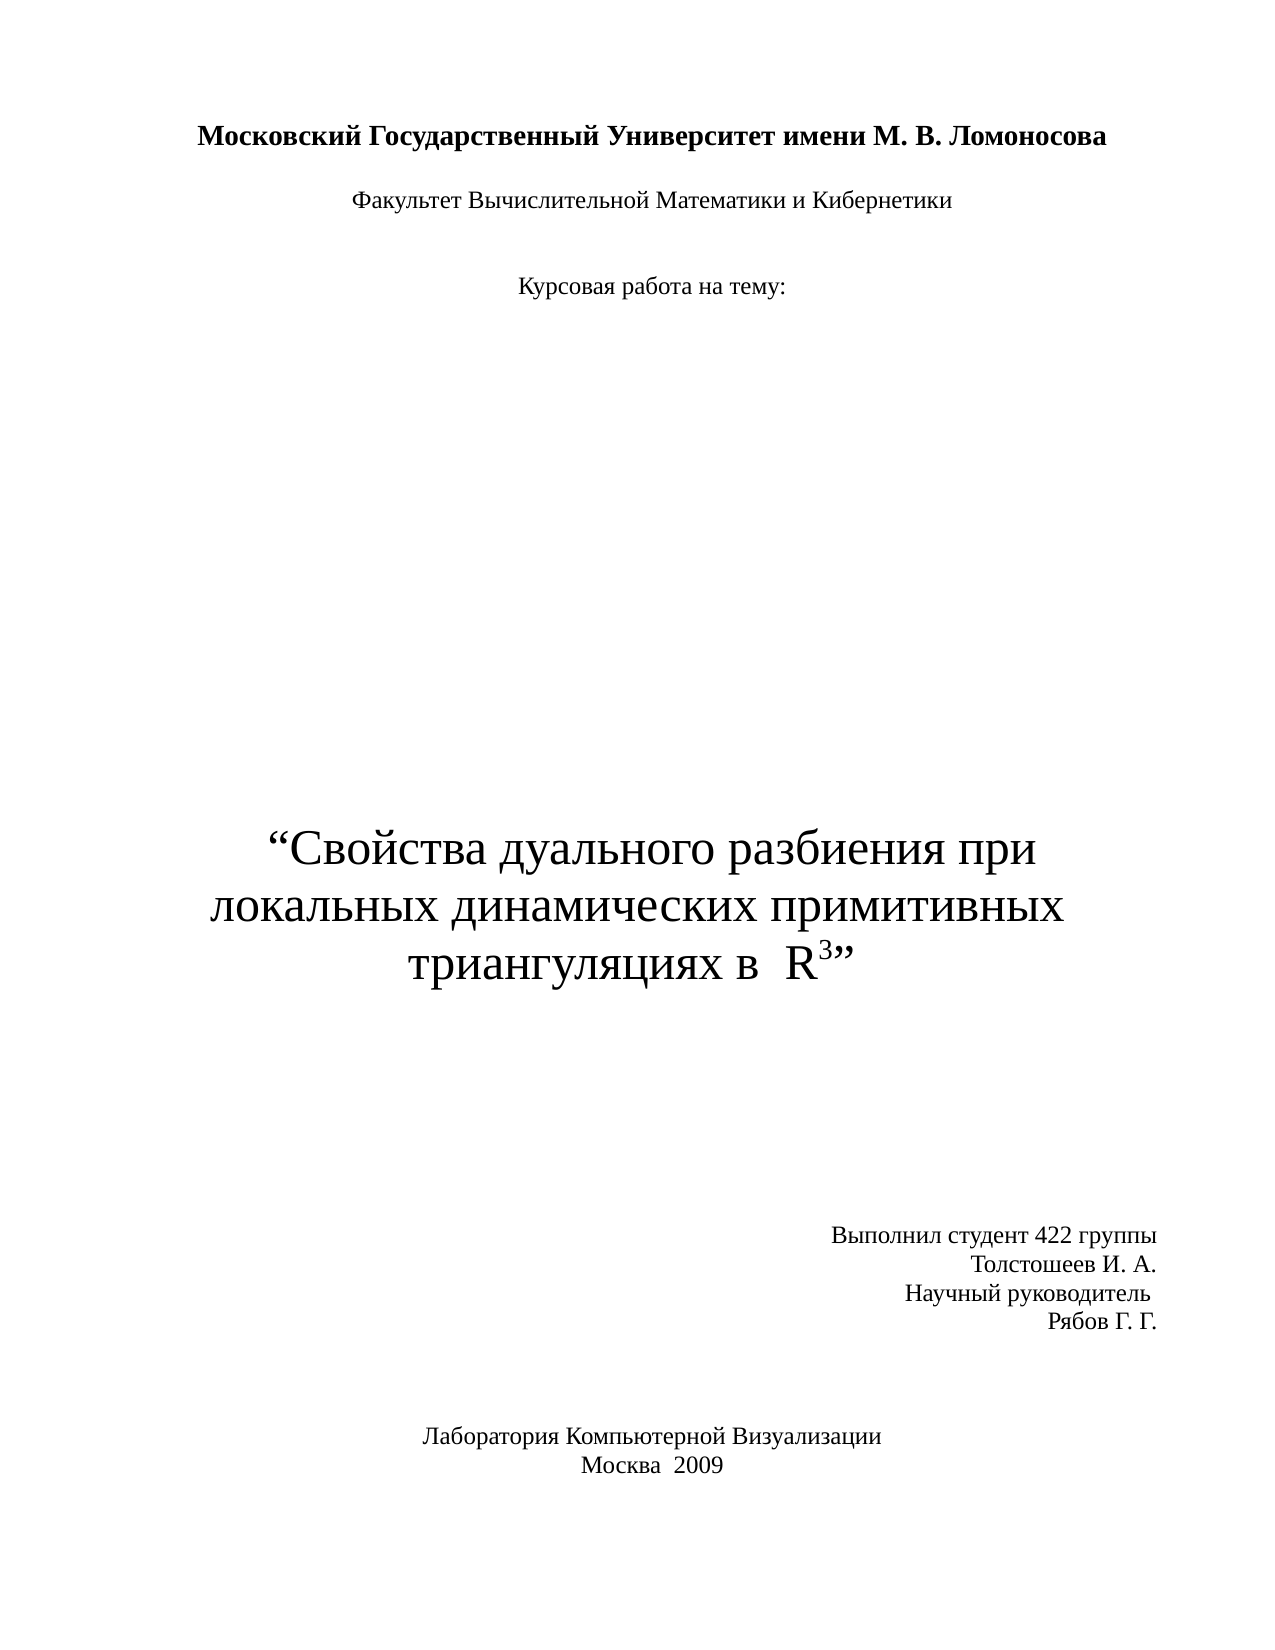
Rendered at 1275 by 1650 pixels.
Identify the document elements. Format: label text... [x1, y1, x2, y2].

text Московский Государственный Университет имени М. В. Ломоносова [118, 118, 1157, 152]
text Лаборатория Компьютерной Визуализации [118, 1421, 1157, 1450]
text Рябов Г. Г. [118, 1306, 1157, 1335]
text Курсовая работа на тему: [118, 271, 1157, 300]
text Толстошеев И. А. [118, 1249, 1157, 1278]
text Факультет Вычислительной Математики и Кибернетики [118, 185, 1157, 214]
text “Свойства дуального разбиения при локальных динамических примитивных триангуляциях в R3” [118, 818, 1157, 990]
text Научный руководитель [118, 1278, 1157, 1306]
text Выполнил студент 422 группы [118, 1220, 1157, 1249]
text Москва 2009 [118, 1450, 1157, 1479]
